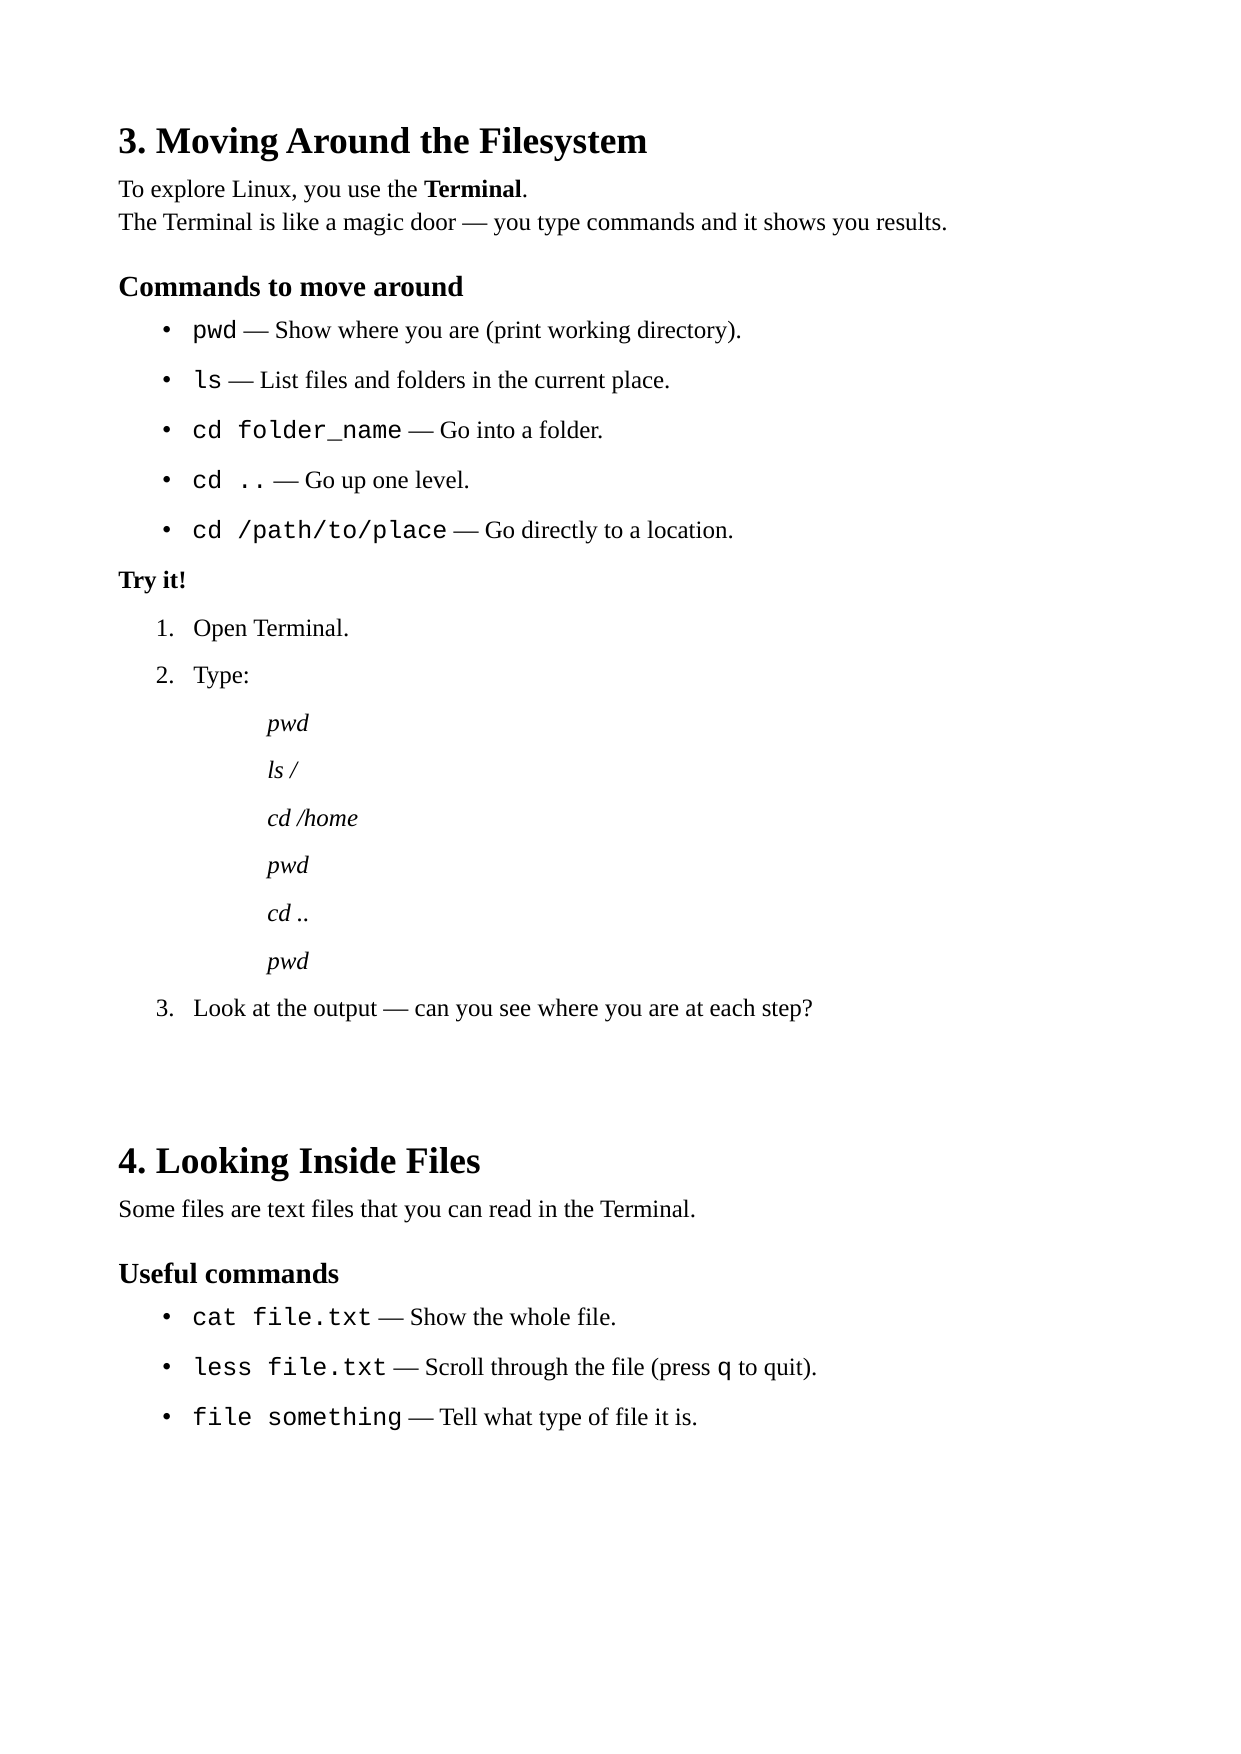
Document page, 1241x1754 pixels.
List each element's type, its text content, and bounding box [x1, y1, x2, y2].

list pwd — Show where you are (print working directory). [162, 315, 1122, 346]
list cd folder_name — Go into a folder. [162, 415, 1122, 446]
list cd .. — Go up one level. [162, 465, 1122, 496]
list less file.txt — Scroll through the file (press q to quit). [162, 1352, 1122, 1383]
subtitle Commands to move around [118, 269, 1122, 302]
list cd /home [156, 803, 1122, 832]
subtitle Useful commands [118, 1256, 1122, 1290]
text Try it! [118, 565, 1122, 594]
list cat file.txt — Show the whole file. [162, 1302, 1122, 1333]
text Some files are text files that you can read in the Terminal. [118, 1194, 1122, 1223]
list file something — Tell what type of file it is. [162, 1402, 1122, 1433]
list Type: [156, 660, 1122, 689]
list pwd [156, 946, 1122, 974]
list Look at the output — can you see where you are at each step? [156, 993, 1122, 1022]
subtitle 4. Looking Inside Files [118, 1138, 1122, 1181]
list cd .. [156, 898, 1122, 927]
list Open Terminal. [156, 613, 1122, 641]
list cd /path/to/place — Go directly to a location. [162, 515, 1122, 546]
list ls / [156, 755, 1122, 784]
text To explore Linux, you use the Terminal. The Terminal is like a magic door — you type commands and it shows you results. [118, 174, 1122, 236]
list pwd [156, 708, 1122, 737]
list ls — List files and folders in the current place. [162, 365, 1122, 396]
subtitle 3. Moving Around the Filesystem [118, 118, 1122, 161]
list pwd [156, 851, 1122, 879]
